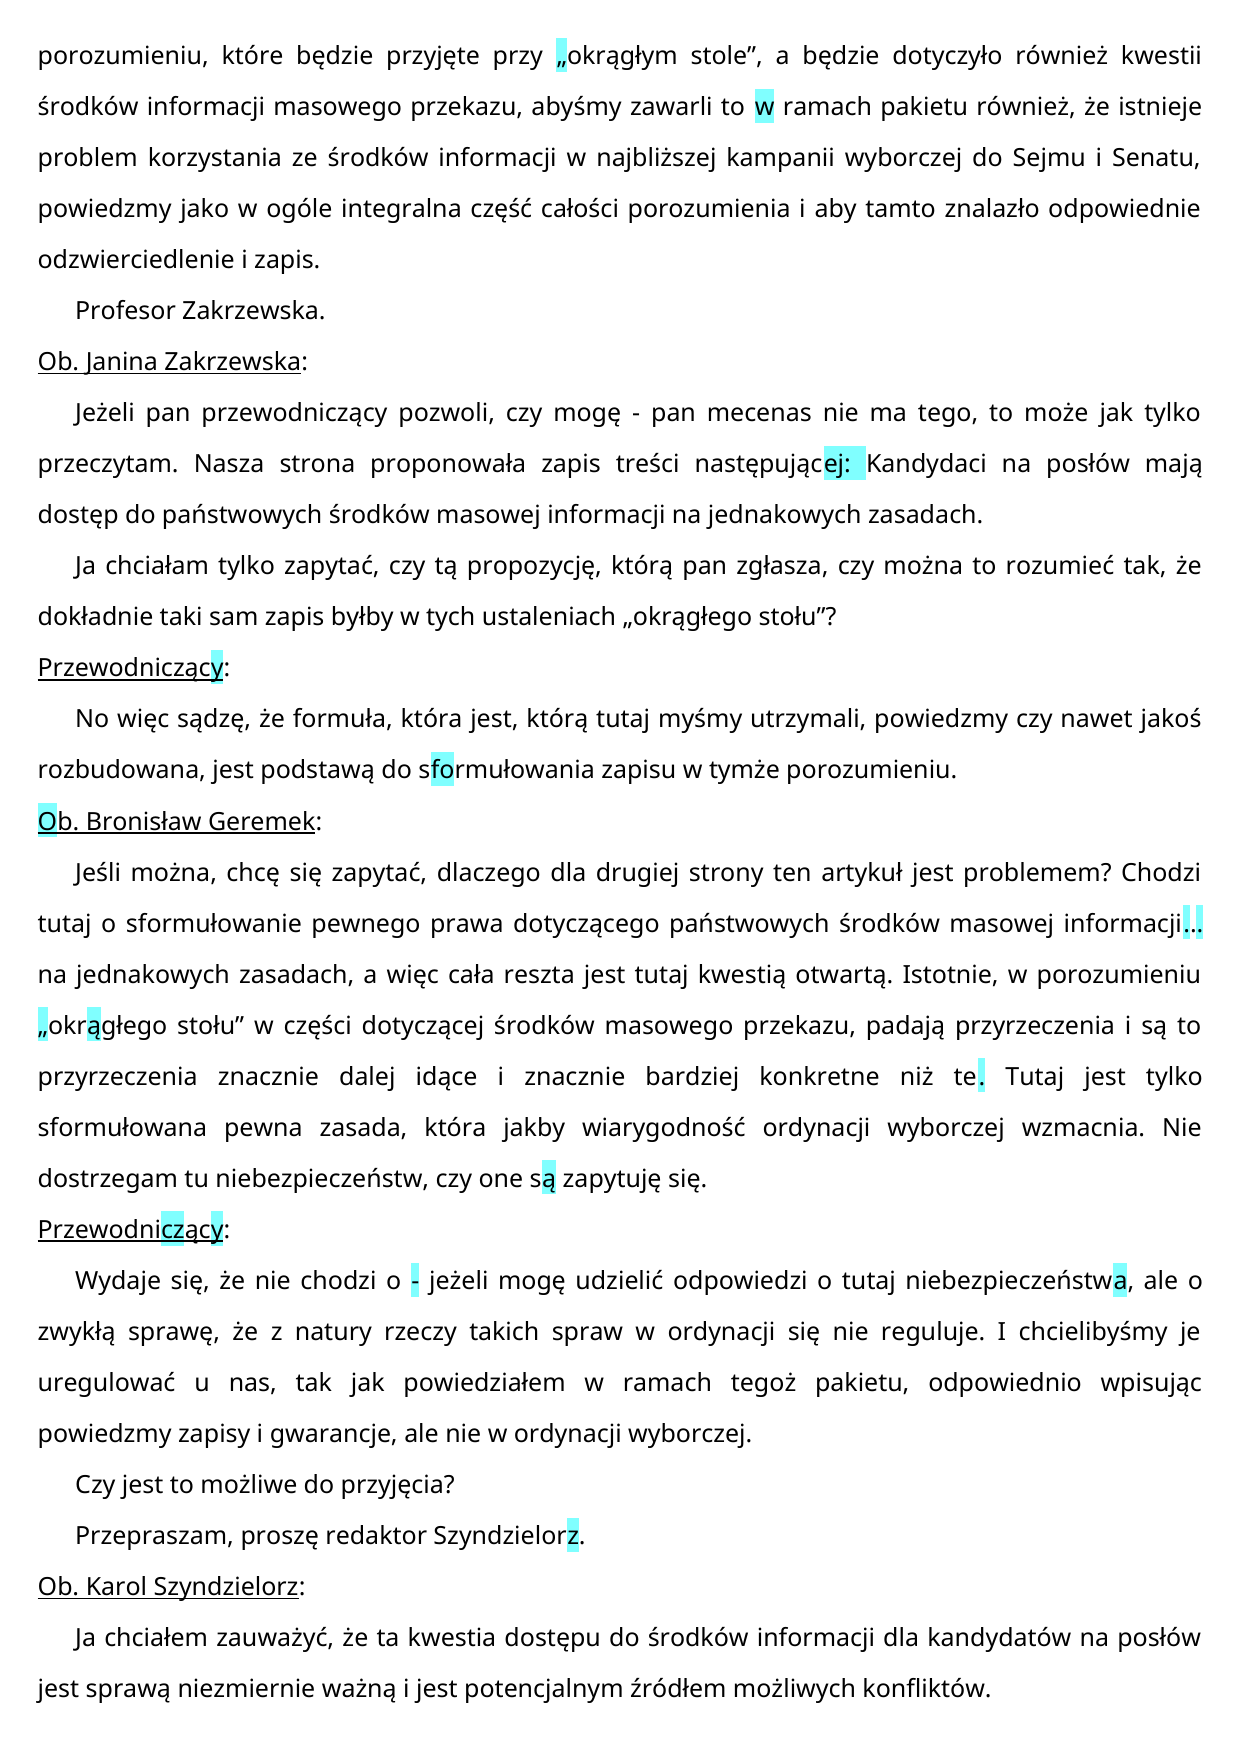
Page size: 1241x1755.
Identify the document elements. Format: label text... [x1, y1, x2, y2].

text Ob. Karol Szyndzielorz: [37, 1569, 1203, 1603]
text Ja chciałem zauważyć, że ta kwestia dostępu do środków informacji dla kandydatów na posłów jest sprawą niezmiernie ważną i jest potencjalnym źródłem możliwych konfliktów. [37, 1620, 1203, 1705]
text Przewodniczący: [37, 1211, 1203, 1246]
text Czy jest to możliwe do przyjęcia? [37, 1467, 1203, 1501]
text Ja chciałam tylko zapytać, czy tą propozycję, którą pan zgłasza, czy można to rozumieć tak, że dokładnie taki sam zapis byłby w tych ustaleniach „okrągłego stołu”? [37, 548, 1203, 633]
text Jeżeli pan przewodniczący pozwoli, czy mogę - pan mecenas nie ma tego, to może jak tylko przeczytam. Nasza strona proponowała zapis treści następującej: Kandydaci na posłów mają dostęp do państwowych środków masowej informacji na jednakowych zasadach. [37, 395, 1203, 531]
text Profesor Zakrzewska. [37, 293, 1203, 327]
text Jeśli można, chcę się zapytać, dlaczego dla drugiej strony ten artykuł jest problemem? Chodzi tutaj o sformułowanie pewnego prawa dotyczącego państwowych środków masowej informacji... na jednakowych zasadach, a więc cała reszta jest tutaj kwestią otwartą. Istotnie, w porozumieniu „okrągłego stołu” w części dotyczącej środków masowego przekazu, padają przyrzeczenia i są to przyrzeczenia znacznie dalej idące i znacznie bardziej konkretne niż te. Tutaj jest tylko sformułowana pewna zasada, która jakby wiarygodność ordynacji wyborczej wzmacnia. Nie dostrzegam tu niebezpieczeństw, czy one są zapytuję się. [37, 854, 1203, 1194]
text Ob. Janina Zakrzewska: [37, 344, 1203, 378]
text Wydaje się, że nie chodzi o - jeżeli mogę udzielić odpowiedzi o tutaj niebezpieczeństwa, ale o zwykłą sprawę, że z natury rzeczy takich spraw w ordynacji się nie reguluje. I chcielibyśmy je uregulować u nas, tak jak powiedziałem w ramach tegoż pakietu, odpowiednio wpisując powiedzmy zapisy i gwarancje, ale nie w ordynacji wyborczej. [37, 1262, 1203, 1450]
text porozumieniu, które będzie przyjęte przy „okrągłym stole”, a będzie dotyczyło również kwestii środków informacji masowego przekazu, abyśmy zawarli to w ramach pakietu również, że istnieje problem korzystania ze środków informacji w najbliższej kampanii wyborczej do Sejmu i Senatu, powiedzmy jako w ogóle integralna część całości porozumienia i aby tamto znalazło odpowiednie odzwierciedlenie i zapis. [37, 37, 1203, 276]
text No więc sądzę, że formuła, która jest, którą tutaj myśmy utrzymali, powiedzmy czy nawet jakoś rozbudowana, jest podstawą do sformułowania zapisu w tymże porozumieniu. [37, 701, 1203, 786]
text Przepraszam, proszę redaktor Szyndzielorz. [37, 1518, 1203, 1552]
text Przewodniczący: [37, 650, 1203, 684]
text Ob. Bronisław Geremek: [37, 803, 1203, 837]
